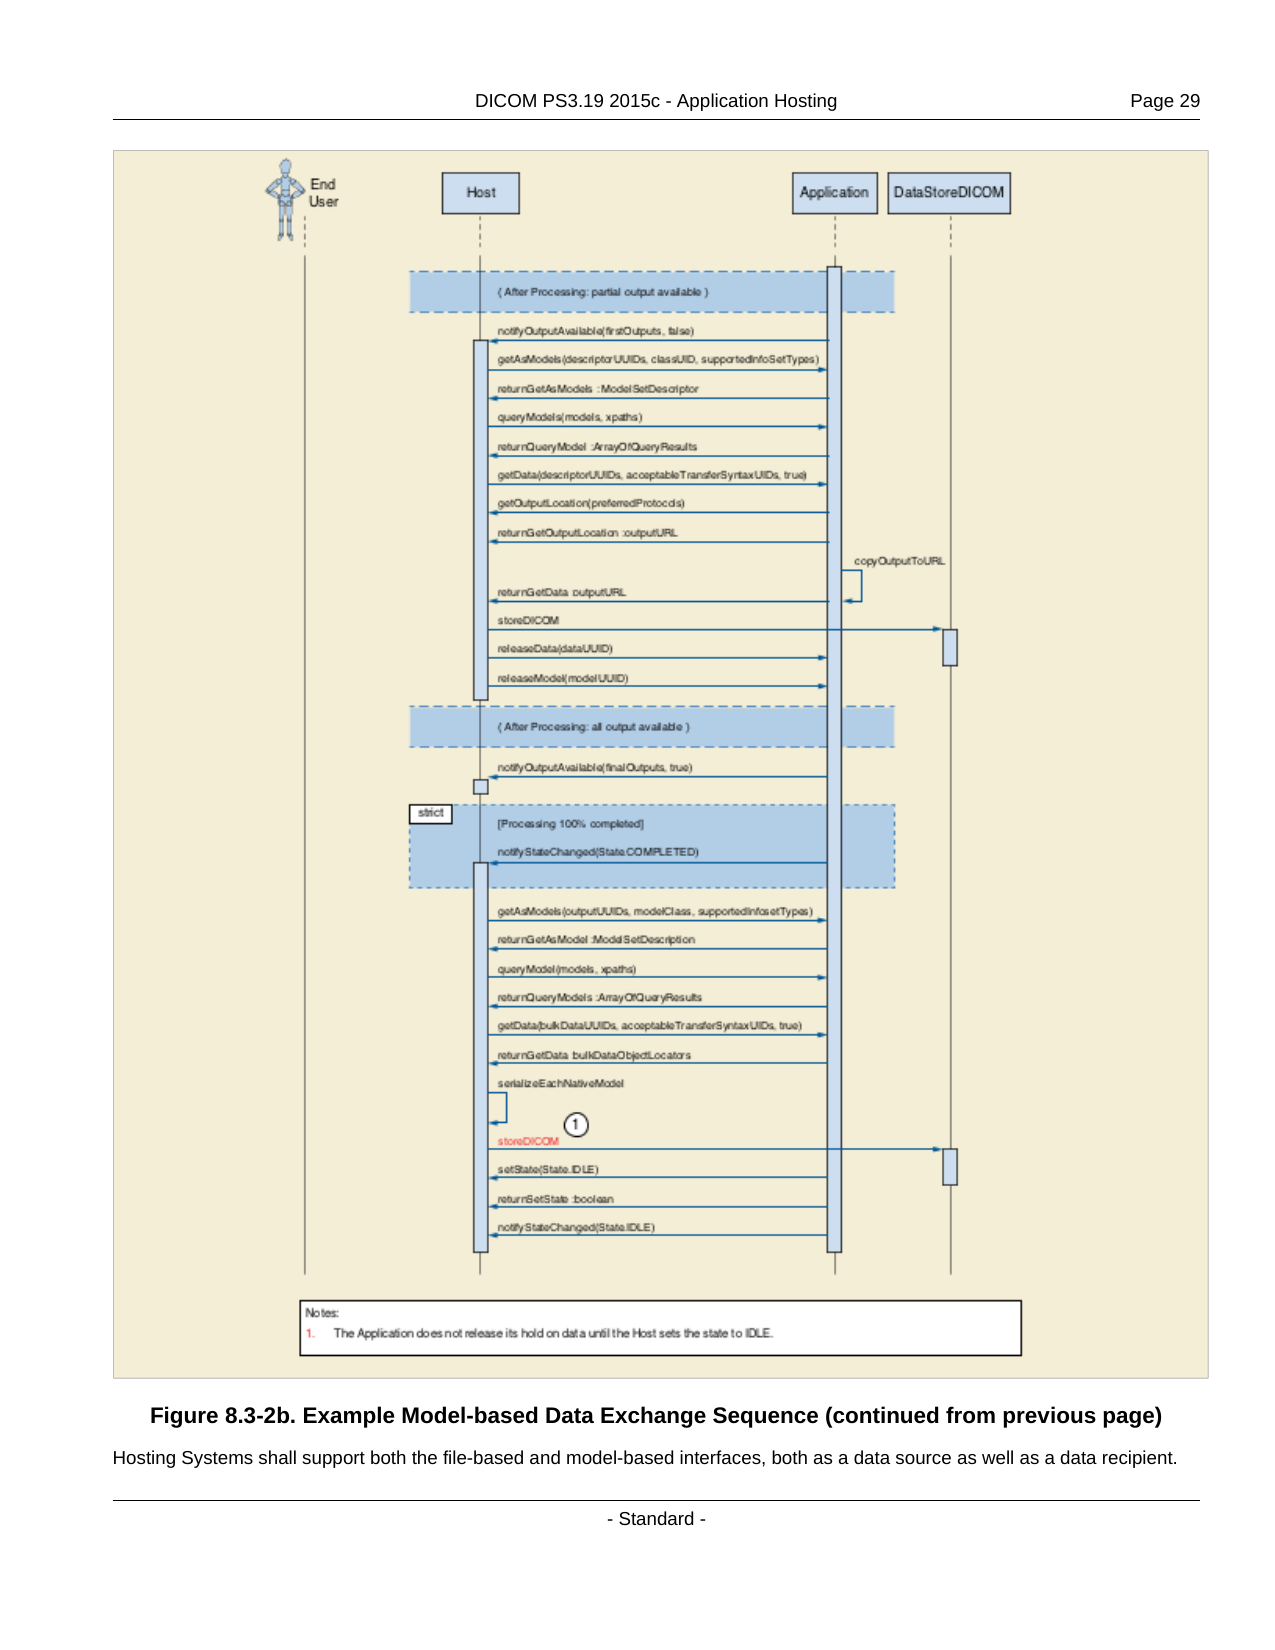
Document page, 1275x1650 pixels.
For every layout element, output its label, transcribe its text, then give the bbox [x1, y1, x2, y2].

text Hosting Systems shall support both the file-based and model-based interfaces, both as a data source as well as a data recipient. [112, 1447, 1200, 1468]
picture [112, 150, 1210, 1380]
text Figure 8.3-2b. Example Model-based Data Exchange Sequence (continued from previous page) [112, 1402, 1200, 1428]
